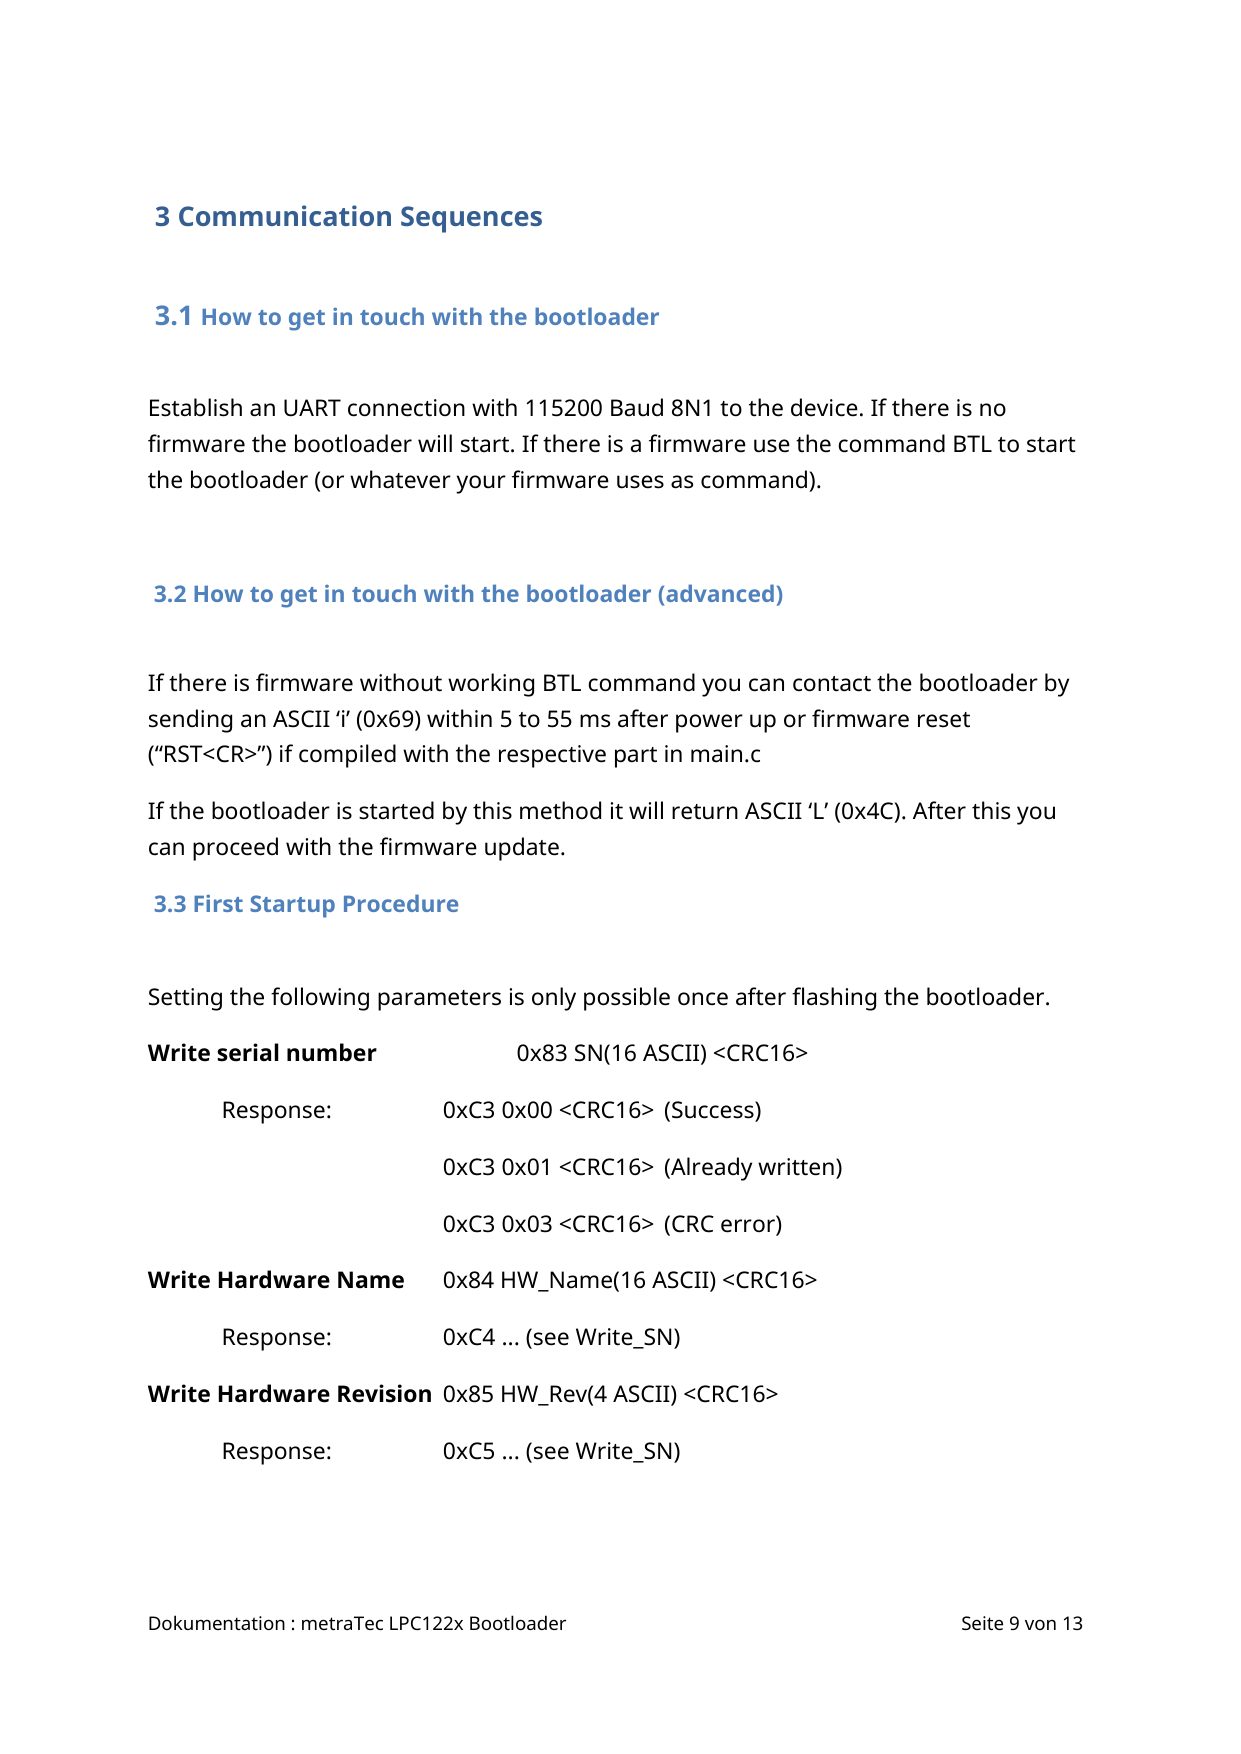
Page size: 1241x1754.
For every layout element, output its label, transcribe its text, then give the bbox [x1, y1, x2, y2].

subtitle How to get in touch with the bootloader (advanced) [148, 578, 1093, 609]
subtitle How to get in touch with the bootloader [148, 297, 1093, 334]
text Response: 0xC4 ... (see Write_SN) [148, 1321, 1093, 1352]
text If the bootloader is started by this method it will return ASCII ‘L’ (0x4C). After this you can proceed with the firmware update. [148, 795, 1093, 862]
text Response: 0xC3 0x00 <CRC16> (Success) [148, 1094, 1093, 1125]
text Write Hardware Revision 0x85 HW_Rev(4 ASCII) <CRC16> [148, 1378, 1093, 1409]
text 0xC3 0x03 <CRC16> (CRC error) [148, 1208, 1093, 1239]
text 0xC3 0x01 <CRC16> (Already written) [148, 1151, 1093, 1182]
text If there is firmware without working BTL command you can contact the bootloader by sending an ASCII ‘i’ (0x69) within 5 to 55 ms after power up or firmware reset (“RST<CR>”) if compiled with the respective part in main.c [148, 667, 1093, 770]
text Setting the following parameters is only possible once after flashing the bootloader. [148, 981, 1093, 1012]
subtitle Communication Sequences [148, 198, 1093, 234]
text Response: 0xC5 ... (see Write_SN) [148, 1435, 1093, 1466]
text Write serial number 0x83 SN(16 ASCII) <CRC16> [148, 1037, 1093, 1069]
text Write Hardware Name 0x84 HW_Name(16 ASCII) <CRC16> [148, 1264, 1093, 1296]
text Establish an UART connection with 115200 Baud 8N1 to the device. If there is no firmware the bootloader will start. If there is a firmware use the command BTL to start the bootloader (or whatever your firmware uses as command). [148, 392, 1093, 495]
subtitle First Startup Procedure [148, 888, 1093, 919]
